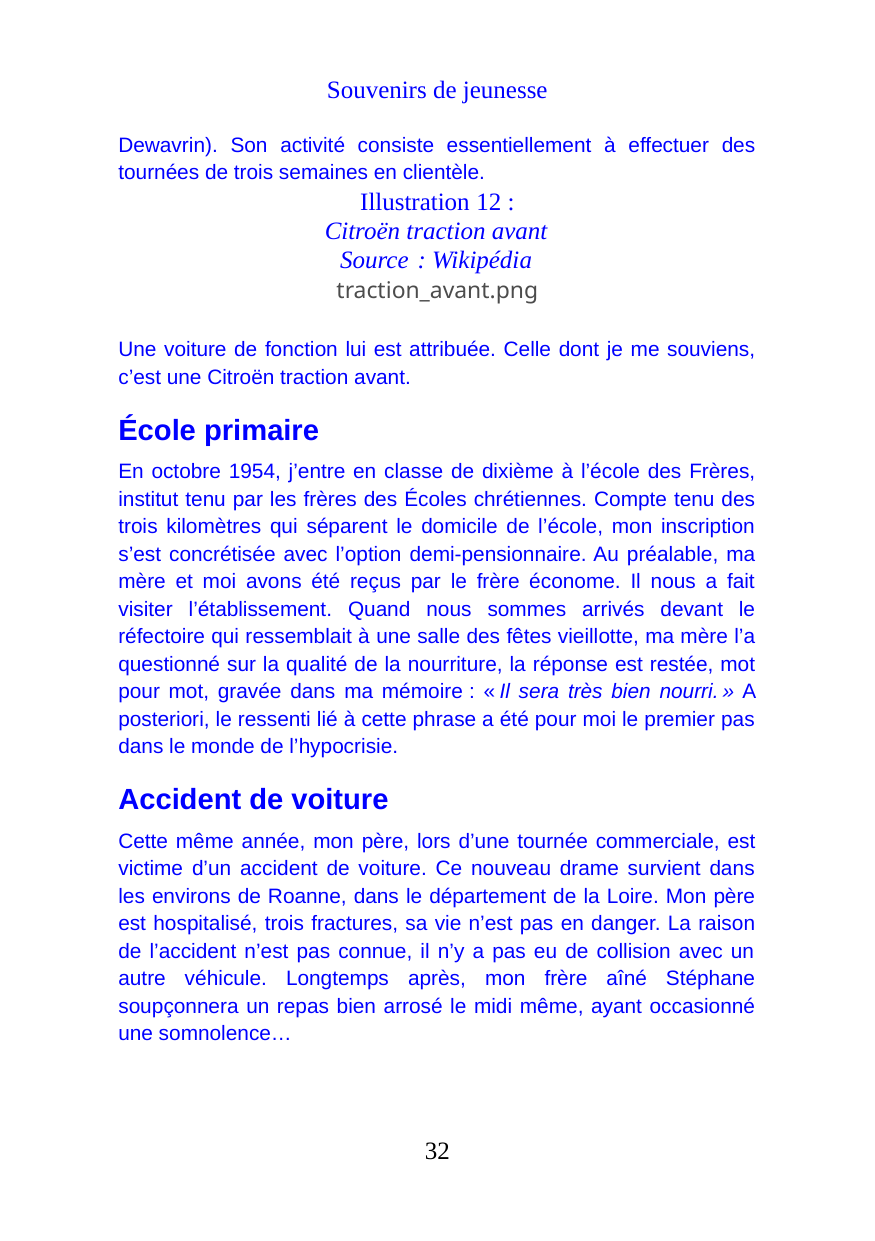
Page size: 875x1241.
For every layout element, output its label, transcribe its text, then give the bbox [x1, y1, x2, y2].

text Citroën traction avant [118, 216, 756, 245]
text En octobre 1954, j’entre en classe de dixième à l’école des Frères, institut tenu par les frères des Écoles chrétiennes. Compte tenu des trois kilomètres qui séparent le domicile de l’école, mon inscription s’est concrétisée avec l’option demi-pensionnaire. Au préalable, ma mère et moi avons été reçus par le frère économe. Il nous a fait visiter l’établissement. Quand nous sommes arrivés devant le réfectoire qui ressemblait à une salle des fêtes vieillotte, ma mère l’a questionné sur la qualité de la nourriture, la réponse est restée, mot pour mot, gravée dans ma mémoire : « Il sera très bien nourri. » A posteriori, le ressenti lié à cette phrase a été pour moi le premier pas dans le monde de l’hypocrisie. [118, 459, 756, 758]
text Une voiture de fonction lui est attribuée. Celle dont je me souviens, c’est une Citroën traction avant. [118, 337, 756, 389]
text Dewavrin). Son activité consiste essentiellement à effectuer des tournées de trois semaines en clientèle. [118, 132, 756, 184]
text traction_avant.png [118, 274, 756, 305]
text Cette même année, mon père, lors d’une tournée commerciale, est victime d’un accident de voiture. Ce nouveau drame survient dans les environs de Roanne, dans le département de la Loire. Mon père est hospitalisé, trois fractures, sa vie n’est pas en danger. La raison de l’accident n’est pas connue, il n’y a pas eu de collision avec un autre véhicule. Longtemps après, mon frère aîné Stéphane soupçonnera un repas bien arrosé le midi même, ayant occasionné une somnolence… [118, 828, 756, 1045]
subtitle Accident de voiture [118, 782, 756, 816]
text Illustration 12 : [118, 187, 756, 216]
text Source : Wikipédia [118, 245, 756, 274]
subtitle École primaire [118, 413, 756, 447]
